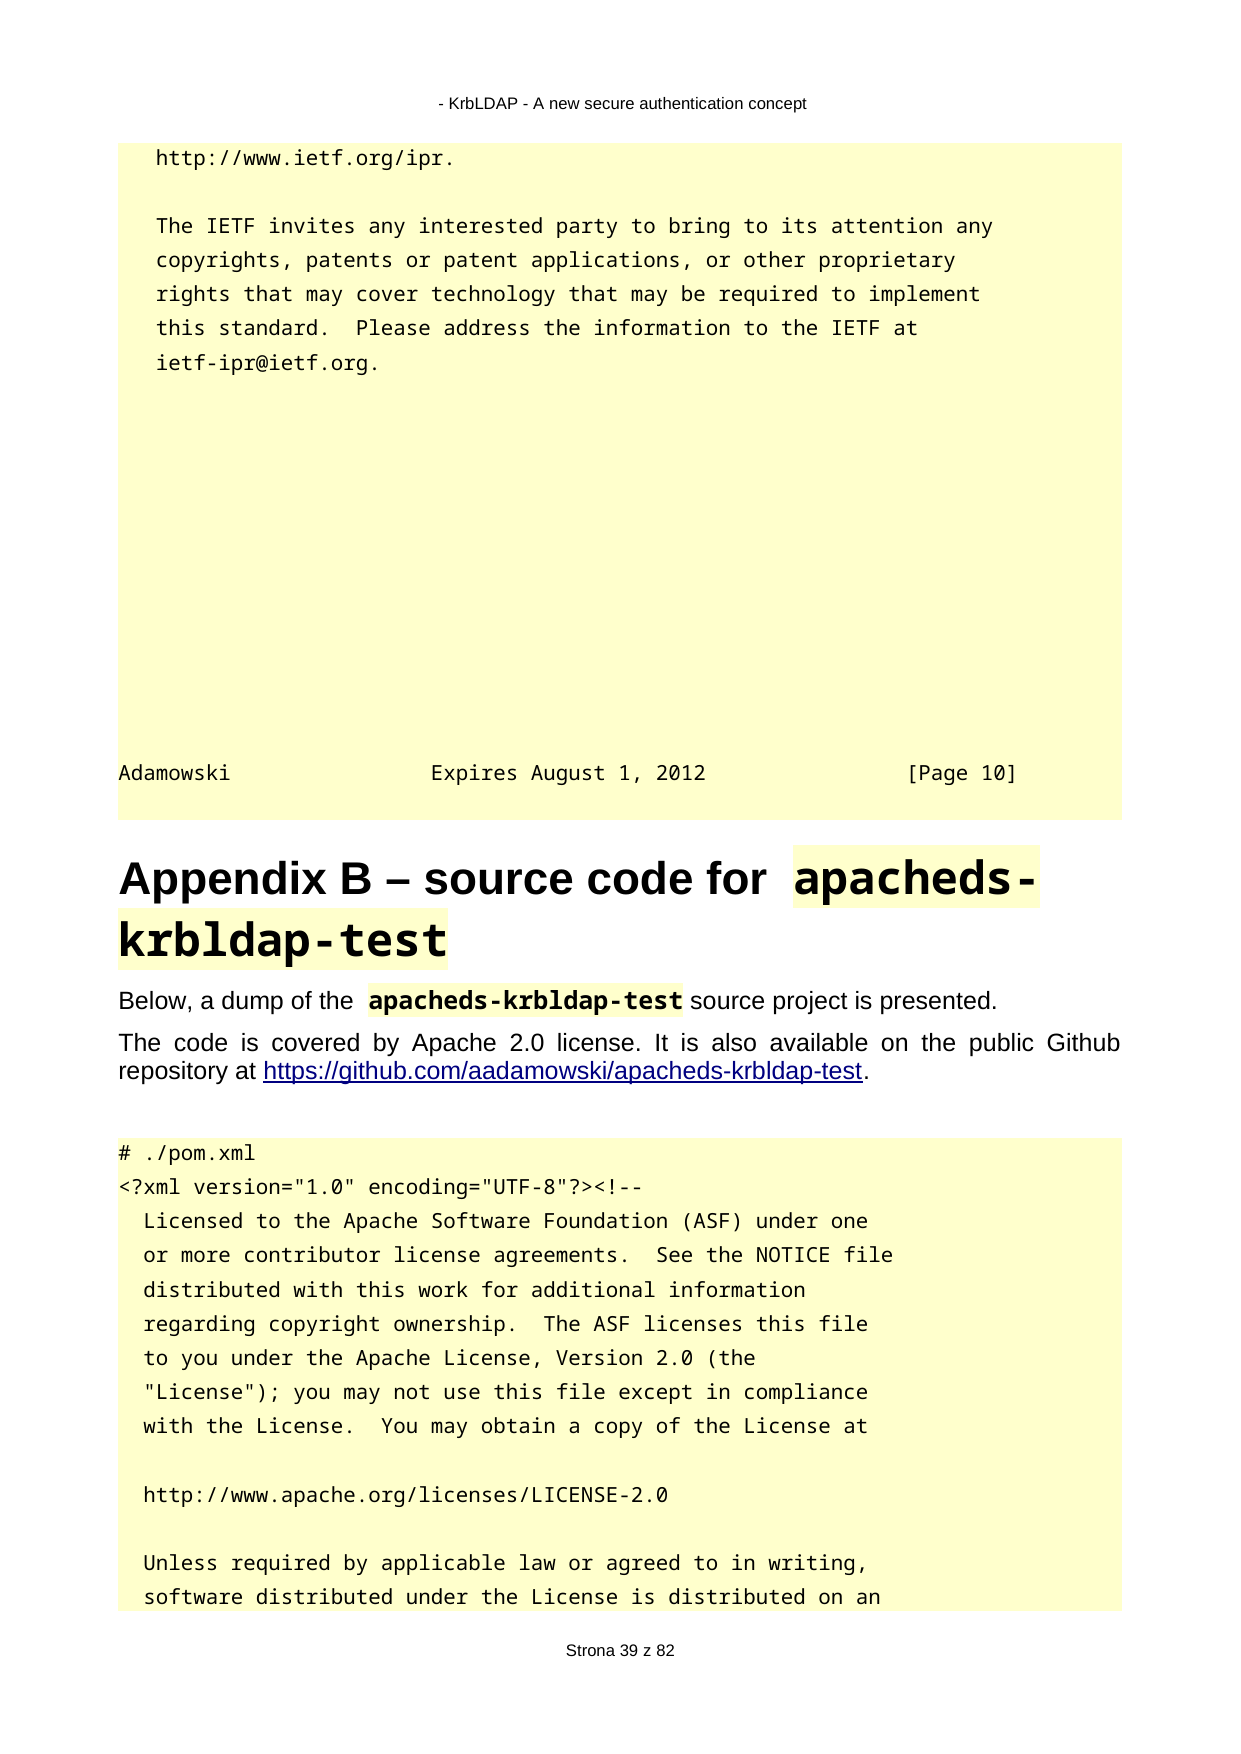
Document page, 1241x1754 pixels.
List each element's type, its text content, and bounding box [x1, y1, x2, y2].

text The IETF invites any interested party to bring to its attention any [118, 211, 1122, 239]
text with the License. You may obtain a copy of the License at [118, 1411, 1122, 1440]
text Licensed to the Apache Software Foundation (ASF) under one [118, 1206, 1122, 1235]
text Adamowski Expires August 1, 2012 [Page 10] [118, 758, 1122, 786]
text Below, a dump of the apacheds-krbldap-test source project is presented. [683, 983, 1122, 1017]
text this standard. Please address the information to the IETF at [118, 313, 1122, 342]
text rights that may cover technology that may be required to implement [118, 279, 1122, 308]
text ietf-ipr@ietf.org. [118, 348, 1122, 376]
text copyrights, patents or patent applications, or other proprietary [118, 245, 1122, 273]
text to you under the Apache License, Version 2.0 (the [118, 1343, 1122, 1371]
text regarding copyright ownership. The ASF licenses this file [118, 1309, 1122, 1337]
text Below, a dump of the apacheds-krbldap-test source project is presented. [118, 983, 368, 1017]
text The code is covered by Apache 2.0 license. It is also available on the public Github repository at https://github.com/aadamowski/apacheds-krbldap-test. [118, 1029, 1122, 1085]
text http://www.apache.org/licenses/LICENSE-2.0 [118, 1480, 1122, 1508]
text # ./pom.xml [118, 1138, 1122, 1166]
text "License"); you may not use this file except in compliance [118, 1377, 1122, 1406]
subtitle Appendix B – source code for apacheds-krbldap-test [118, 845, 1122, 970]
text http://www.ietf.org/ipr. [118, 143, 1122, 171]
text <?xml version="1.0" encoding="UTF-8"?><!-- [118, 1172, 1122, 1201]
text Unless required by applicable law or agreed to in writing, [118, 1548, 1122, 1576]
text software distributed under the License is distributed on an [118, 1582, 1122, 1611]
text or more contributor license agreements. See the NOTICE file [118, 1241, 1122, 1269]
text distributed with this work for additional information [118, 1275, 1122, 1303]
